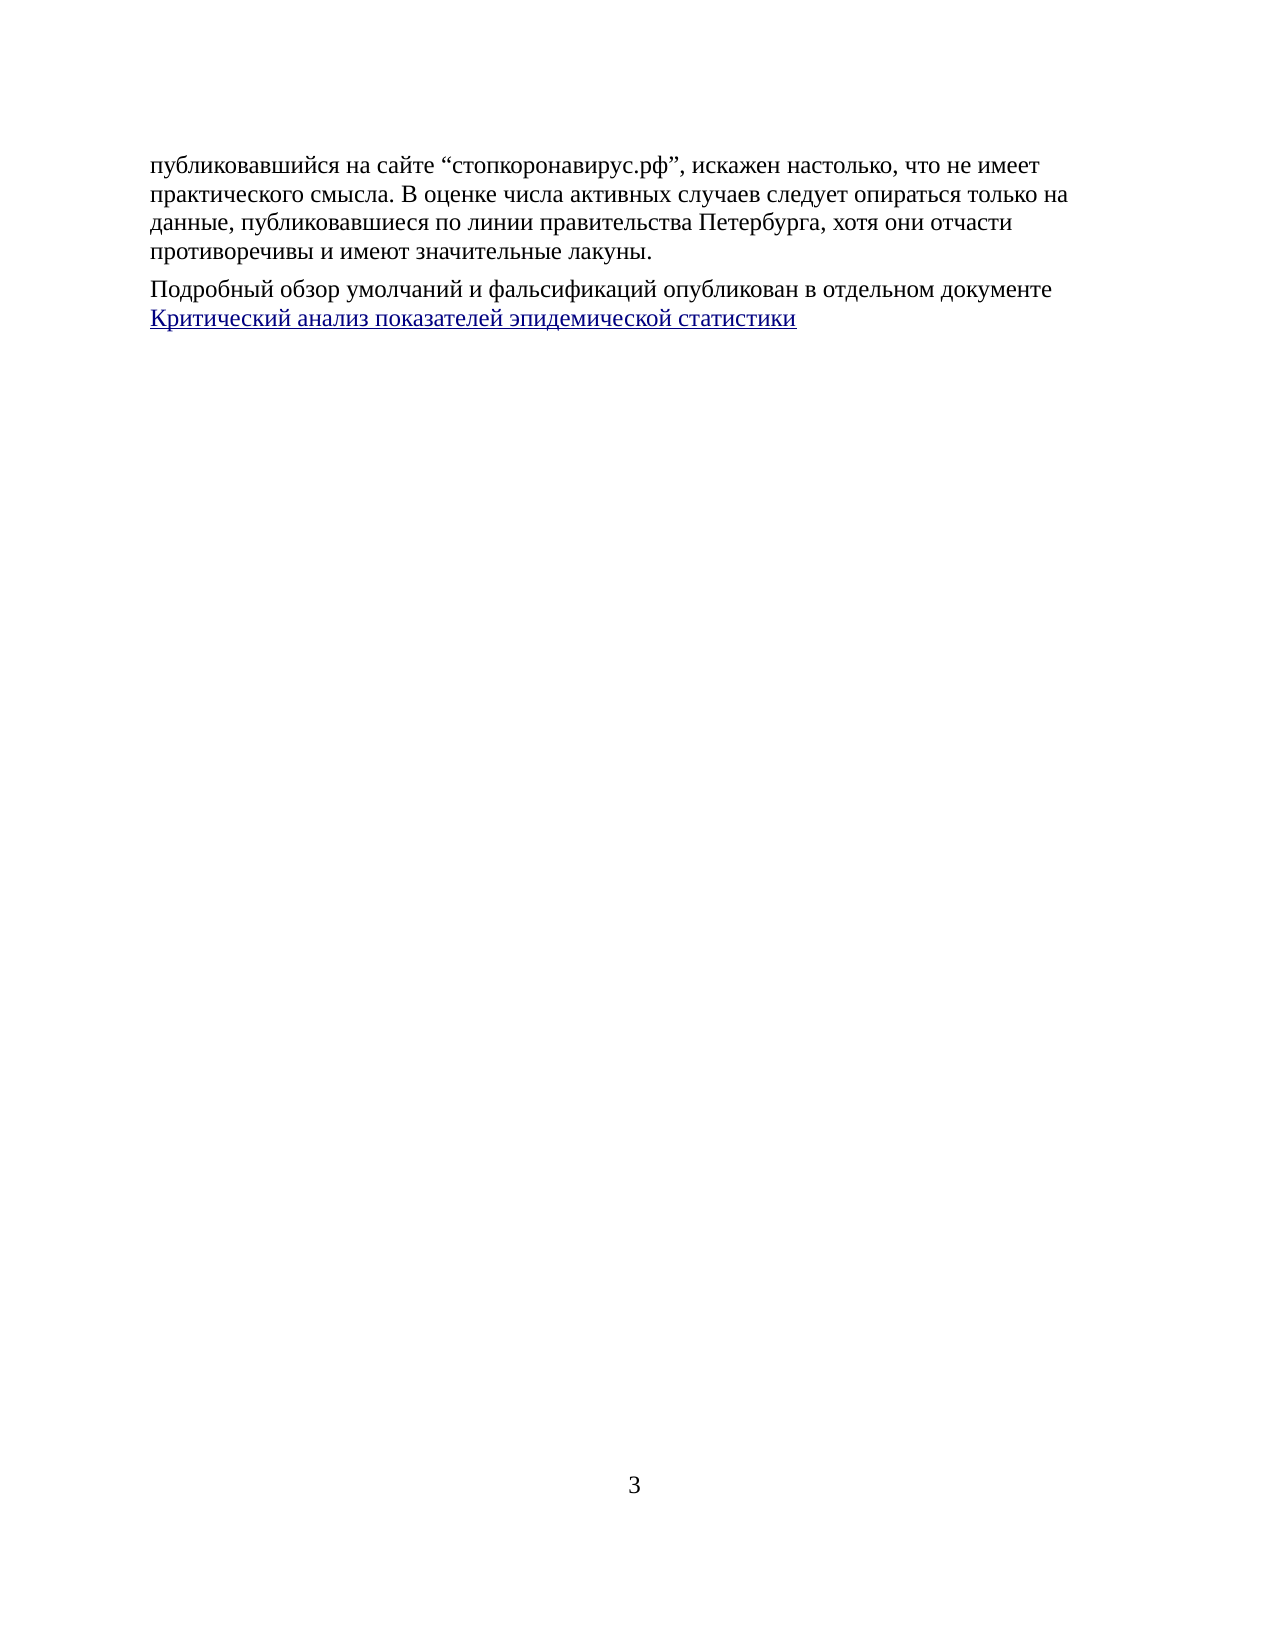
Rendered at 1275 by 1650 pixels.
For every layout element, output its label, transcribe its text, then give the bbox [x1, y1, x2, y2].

text Подробный обзор умолчаний и фальсификаций опубликован в отдельном документе Критический анализ показателей эпидемической статистики [150, 274, 1125, 331]
text публиковавшийся на сайте “стопкоронавирус.рф”, искажен настолько, что не имеет практического смысла. В оценке числа активных случаев следует опираться только на данные, публиковавшиеся по линии правительства Петербурга, хотя они отчасти противоречивы и имеют значительные лакуны. [150, 150, 1125, 265]
